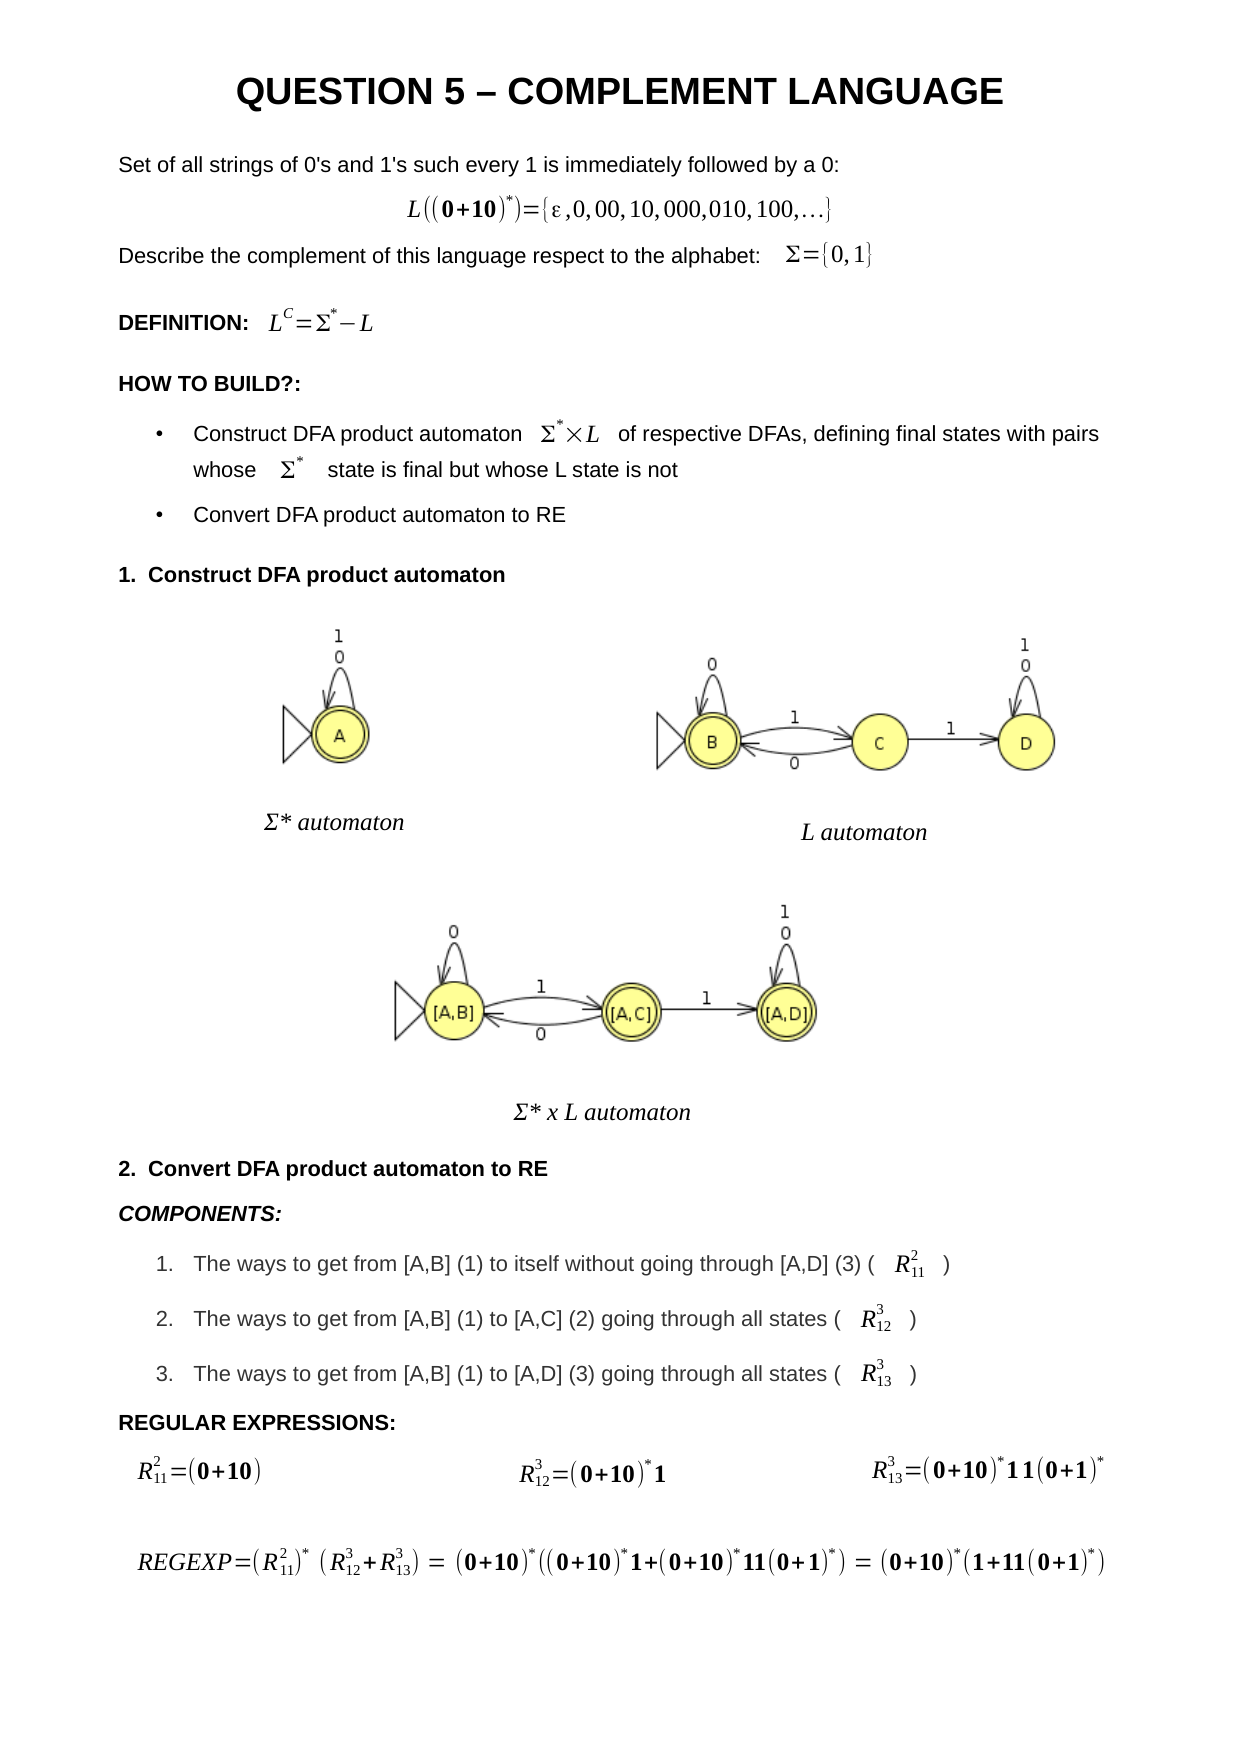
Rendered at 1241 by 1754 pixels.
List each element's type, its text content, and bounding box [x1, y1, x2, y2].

picture [236, 617, 435, 807]
picture [633, 608, 1097, 818]
list The ways to get from [A,B] (1) to [A,C] (2) going through all states () [156, 1301, 1122, 1336]
text HOW TO BUILD?: [118, 371, 1122, 396]
text Set of all strings of 0's and 1's such every 1 is immediately followed by a 0: [118, 152, 1122, 177]
text L automaton [634, 818, 1097, 846]
text REGULAR EXPRESSIONS: [118, 1410, 1122, 1435]
list Construct DFA product automatonof respective DFAs, defining final states with pairs whose state is final but whose L state is not [156, 416, 1122, 482]
list The ways to get from [A,B] (1) to itself without going through [A,D] (3) () [156, 1246, 1122, 1281]
text Σ* x L automaton [353, 1098, 853, 1126]
text COMPONENTS: [118, 1201, 1122, 1226]
text DEFINITION: [118, 304, 1122, 336]
list Convert DFA product automaton to RE [118, 1156, 1122, 1181]
picture [352, 875, 854, 1098]
list The ways to get from [A,B] (1) to [A,D] (3) going through all states () [156, 1355, 1122, 1390]
text Σ* automaton [236, 807, 434, 835]
list Convert DFA product automaton to RE [156, 502, 1122, 527]
text Describe the complement of this language respect to the alphabet: [118, 241, 1122, 270]
list Construct DFA product automaton [118, 562, 1122, 587]
